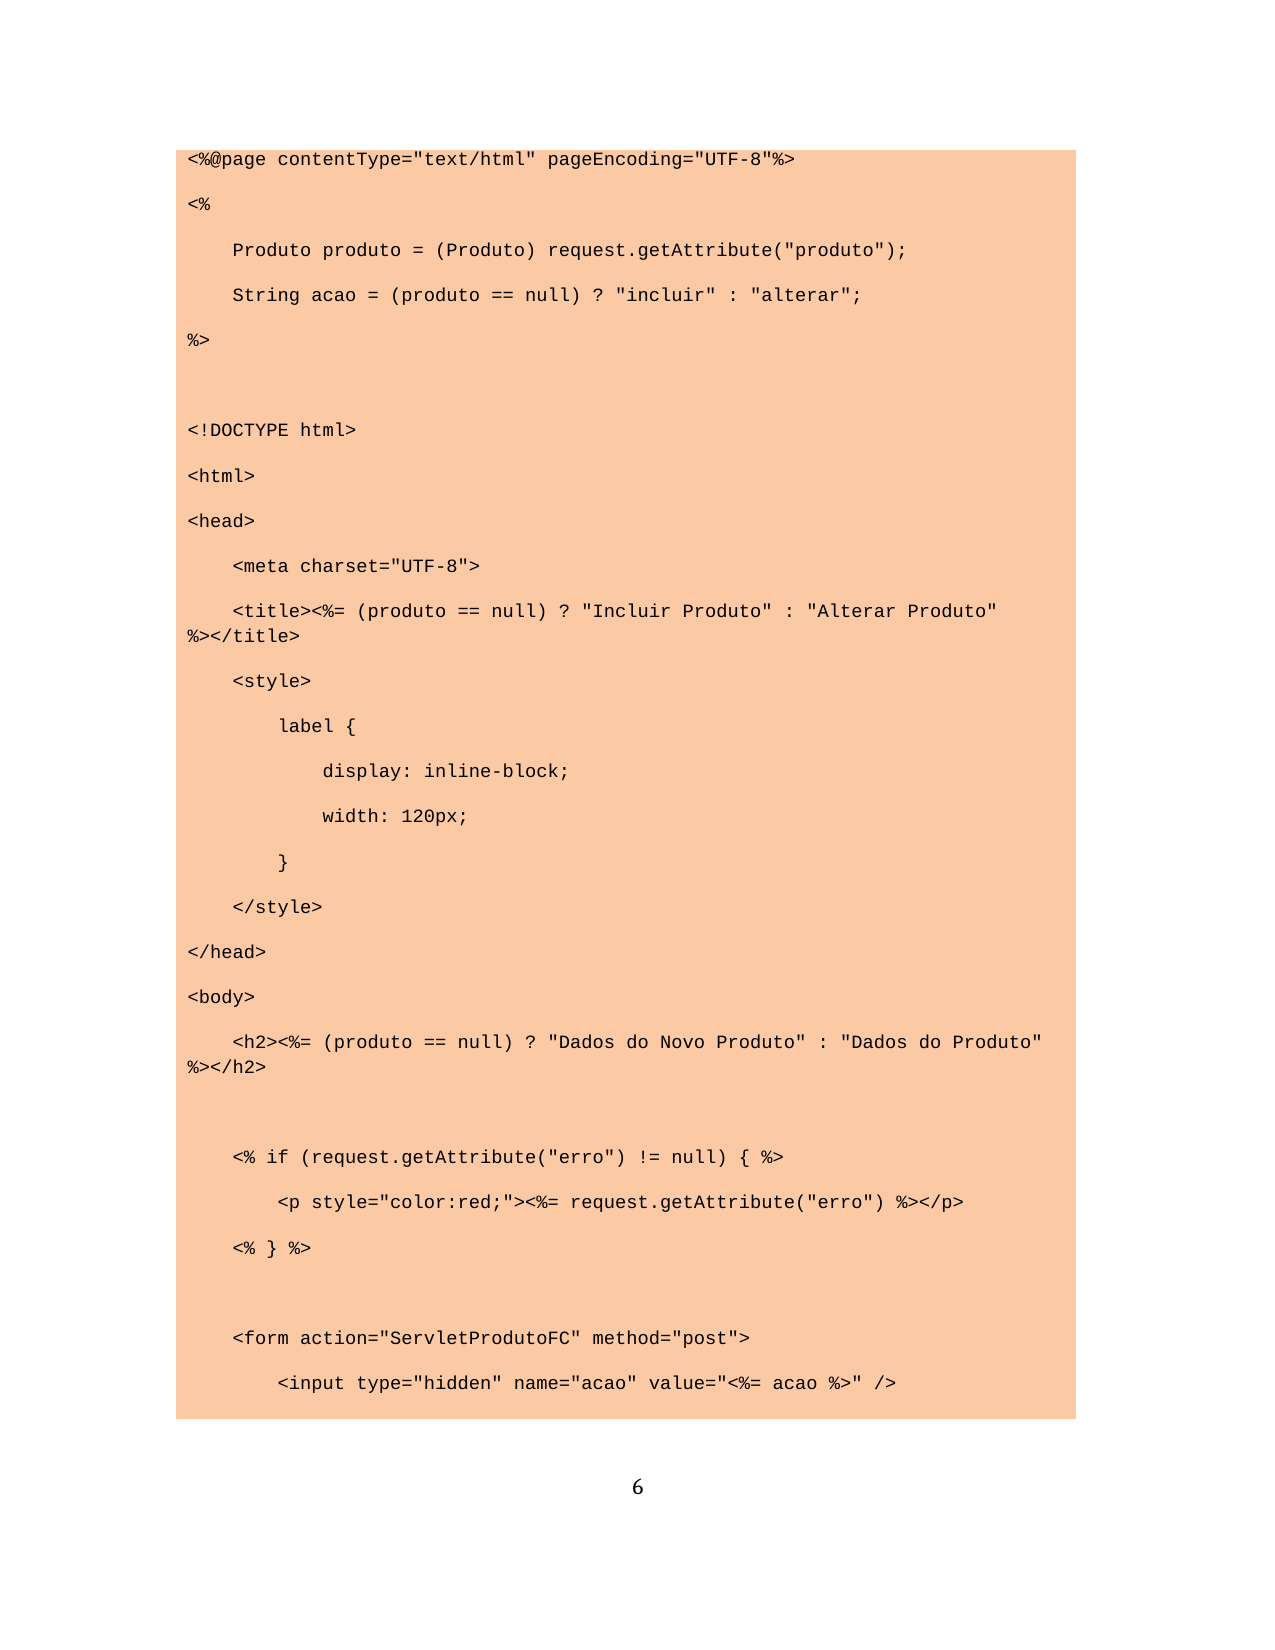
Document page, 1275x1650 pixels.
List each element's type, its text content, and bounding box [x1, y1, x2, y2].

table_header <%@page contentType="text/html" pageEncoding="UTF-8"%> <% Produto produto = (Produto) request.getAttribute("produto"); String acao = (produto == null) ? "incluir" : "alterar"; %> <!DOCTYPE html> <html> <head> <meta charset="UTF-8"> <title><%= (produto == null) ? "Incluir Produto" : "Alterar Produto" %></title> <style> label { display: inline-block; width: 120px; } </style> </head> <body> <h2><%= (produto == null) ? "Dados do Novo Produto" : "Dados do Produto" %></h2> <% if (request.getAttribute("erro") != null) { %> <p style="color:red;"><%= request.getAttribute("erro") %></p> <% } %> <form action="ServletProdutoFC" method="post"> <input type="hidden" name="acao" value="<%= acao %>" /> [176, 150, 1076, 1419]
